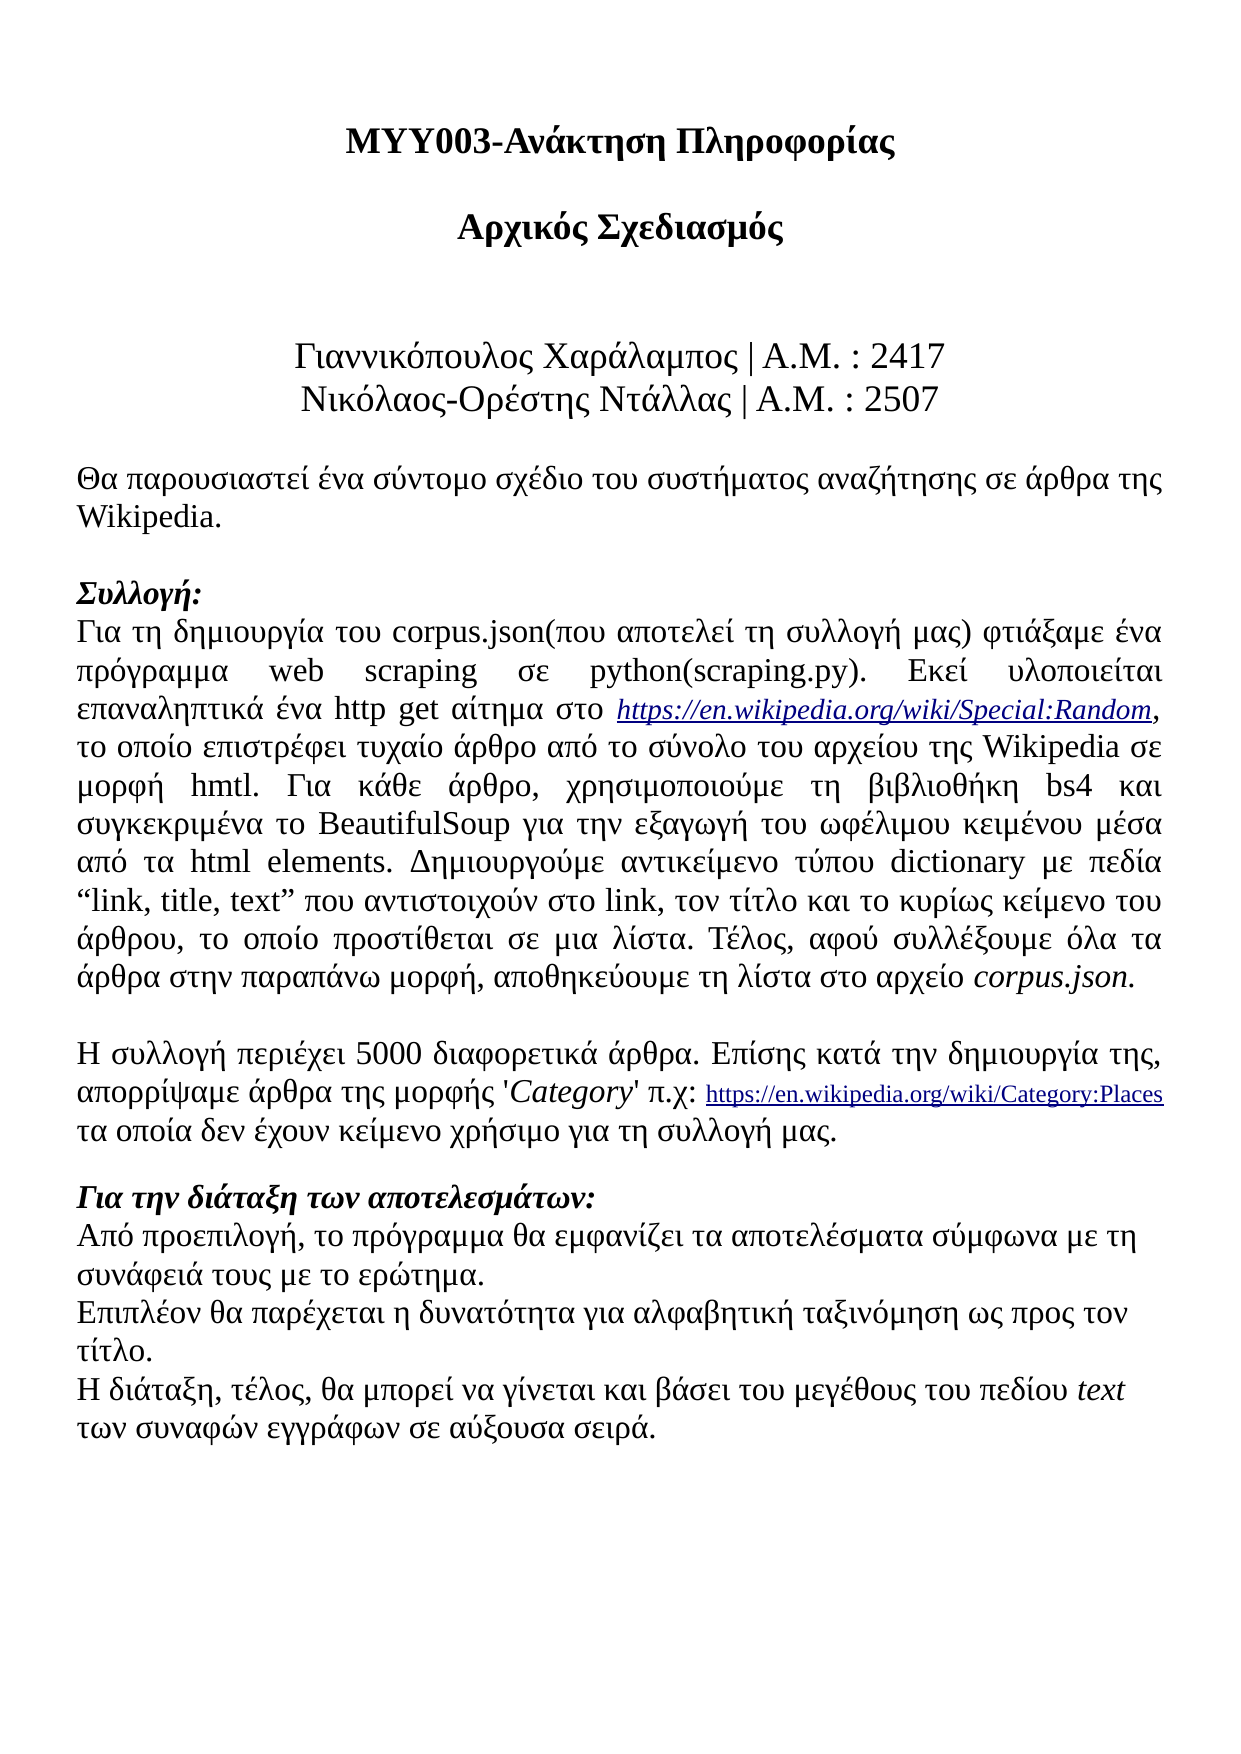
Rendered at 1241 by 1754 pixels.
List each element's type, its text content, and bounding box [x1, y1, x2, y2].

text Η διάταξη, τέλος, θα μπορεί να γίνεται και βάσει του μεγέθους του πεδίου text των συναφών εγγράφων σε αύξουσα σειρά. [76, 1369, 1163, 1445]
text Αρχικός Σχεδιασμός [76, 204, 1163, 247]
text Νικόλαος-Ορέστης Ντάλλας | Α.Μ. : 2507 [76, 377, 1163, 420]
text Από προεπιλογή, το πρόγραμμα θα εμφανίζει τα αποτελέσματα σύμφωνα με τη συνάφειά τους με το ερώτημα. [76, 1215, 1163, 1292]
text Για τη δημιουργία του corpus.json(που αποτελεί τη συλλογή μας) φτιάξαμε ένα πρόγραμμα web scraping σε python(scraping.py). Εκεί υλοποιείται επαναληπτικά ένα http get αίτημα στο https://en.wikipedia.org/wiki/Special:Random, το οποίο επιστρέφει τυχαίο άρθρο από το σύνολο του αρχείου της Wikipedia σε μορφή hmtl. Για κάθε άρθρο, χρησιμοποιούμε τη βιβλιοθήκη bs4 και συγκεκριμένα το BeautifulSoup για την εξαγωγή του ωφέλιμου κειμένου μέσα από τα html elements. Δημιουργούμε αντικείμενο τύπου dictionary με πεδία “link, title, text” που αντιστοιχούν στο link, τον τίτλο και το κυρίως κείμενο του άρθρου, το οποίο προστίθεται σε μια λίστα. Τέλος, αφού συλλέξουμε όλα τα άρθρα στην παραπάνω μορφή, αποθηκεύουμε τη λίστα στο αρχείο corpus.json. [76, 612, 1163, 995]
text Επιπλέον θα παρέχεται η δυνατότητα για αλφαβητική ταξινόμηση ως προς τον τίτλο. [76, 1292, 1163, 1369]
text Γιαννικόπουλος Χαράλαμπος | Α.Μ. : 2417 [76, 334, 1163, 377]
text Θα παρουσιαστεί ένα σύντομο σχέδιο του συστήματος αναζήτησης σε άρθρα της Wikipedia. [76, 458, 1163, 535]
text ΜΥΥ003-Ανάκτηση Πληροφορίας [76, 118, 1163, 161]
text Για την διάταξη των αποτελεσμάτων: [76, 1177, 1163, 1215]
text Η συλλογή περιέχει 5000 διαφορετικά άρθρα. Επίσης κατά την δημιουργία της, απορρίψαμε άρθρα της μορφής 'Category' π.χ: https://en.wikipedia.org/wiki/Category:Places τα οποία δεν έχουν κείμενο χρήσιμο για τη συλλογή μας. [76, 1033, 1163, 1148]
text Συλλογή: [76, 573, 1163, 612]
